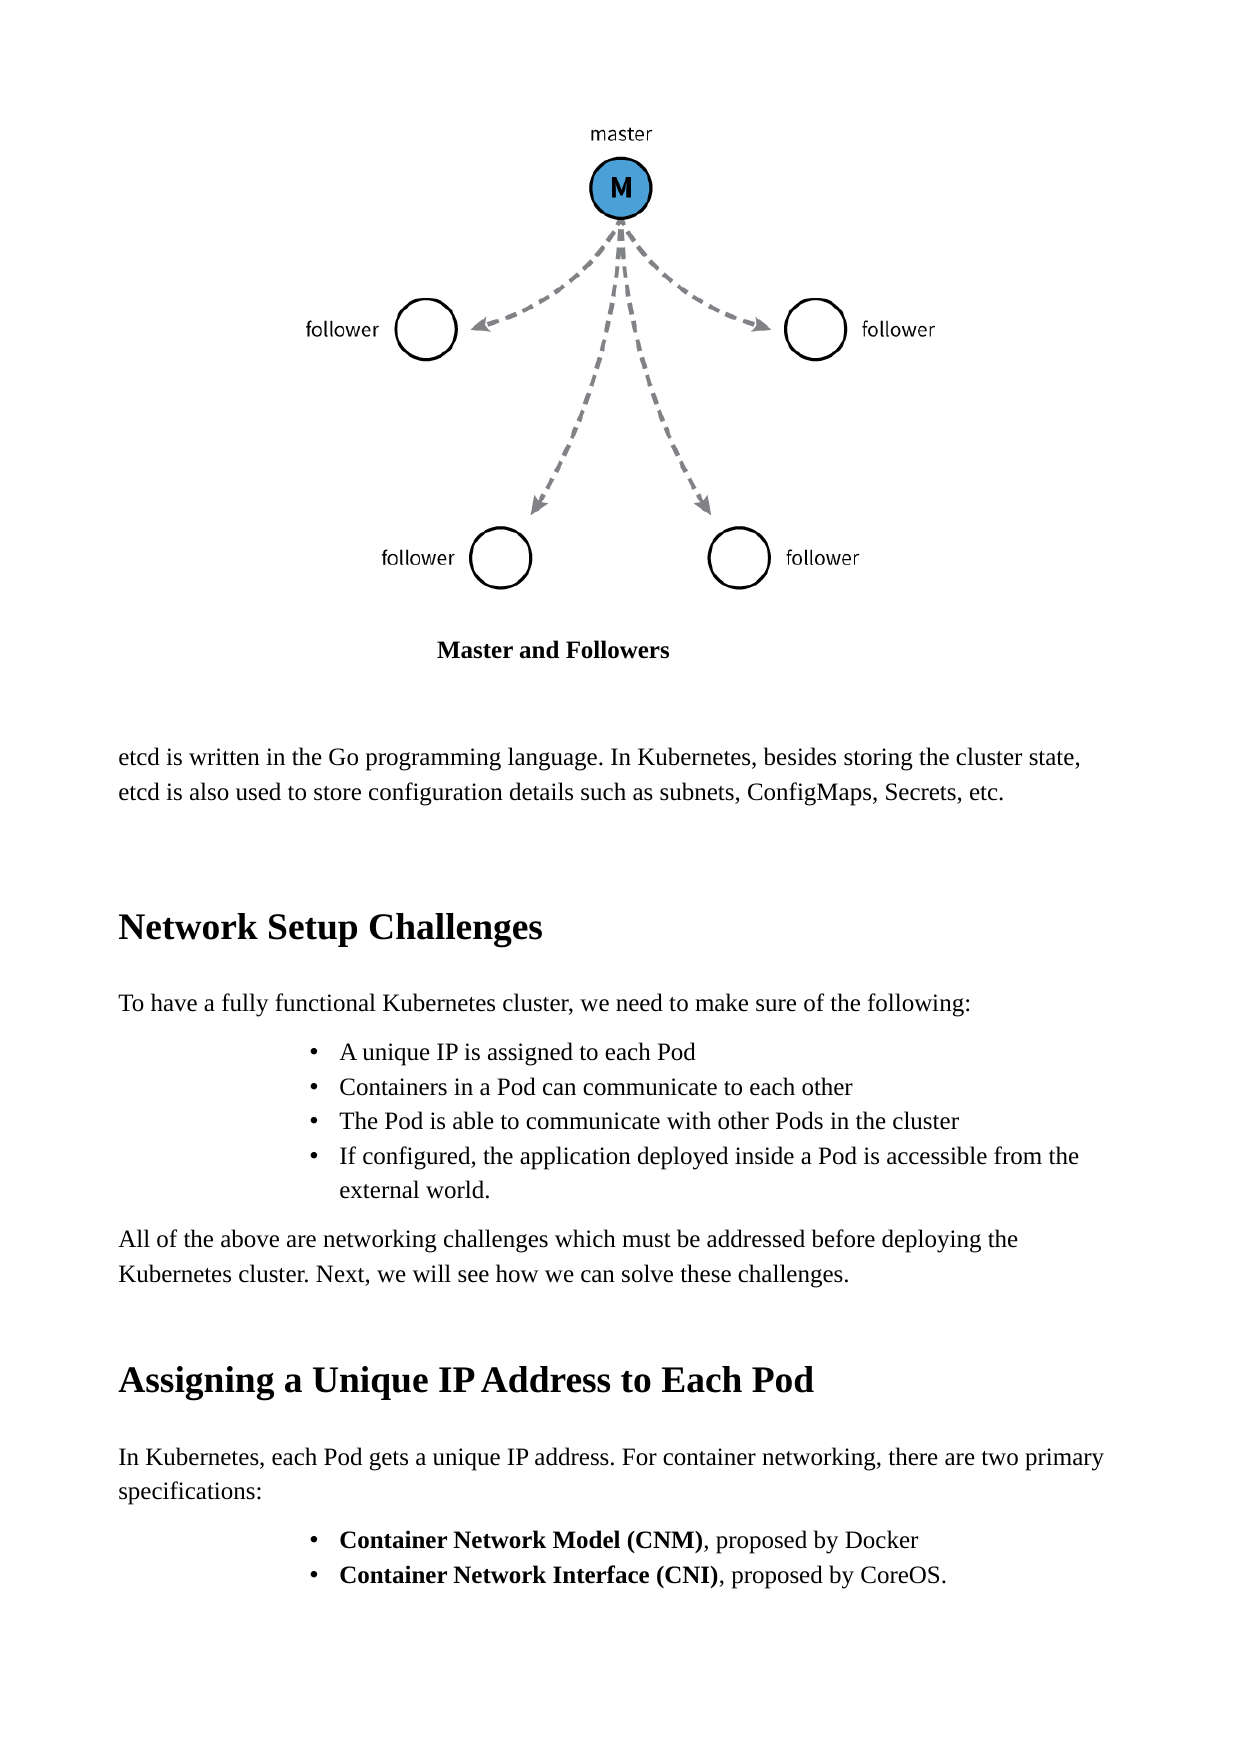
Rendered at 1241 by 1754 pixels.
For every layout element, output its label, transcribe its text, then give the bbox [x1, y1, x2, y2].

text All of the above are networking challenges which must be addressed before deploying the Kubernetes cluster. Next, we will see how we can solve these challenges. [118, 1224, 1122, 1288]
list Containers in a Pod can communicate to each other [309, 1072, 1122, 1101]
list A unique IP is assigned to each Pod [309, 1037, 1122, 1066]
subtitle Assigning a Unique IP Address to Each Pod [118, 1358, 1122, 1401]
text etcd is written in the Go programming language. In Kubernetes, besides storing the cluster state, etcd is also used to store configuration details such as subnets, ConfigMaps, Secrets, etc. [118, 742, 1122, 805]
subtitle Network Setup Challenges [118, 904, 1122, 947]
list Container Network Interface (CNI), proposed by CoreOS. [309, 1560, 1122, 1589]
text Master and Followers [118, 636, 1122, 664]
list If configured, the application deployed inside a Pod is accessible from the external world. [309, 1141, 1122, 1204]
text To have a fully functional Kubernetes cluster, we need to make sure of the following: [118, 988, 1122, 1017]
text In Kubernetes, each Pod gets a unique IP address. For container networking, there are two primary specifications: [118, 1442, 1122, 1505]
list The Pod is able to communicate with other Pods in the cluster [309, 1106, 1122, 1135]
list Container Network Model (CNM), proposed by Docker [309, 1526, 1122, 1554]
picture [300, 118, 940, 596]
